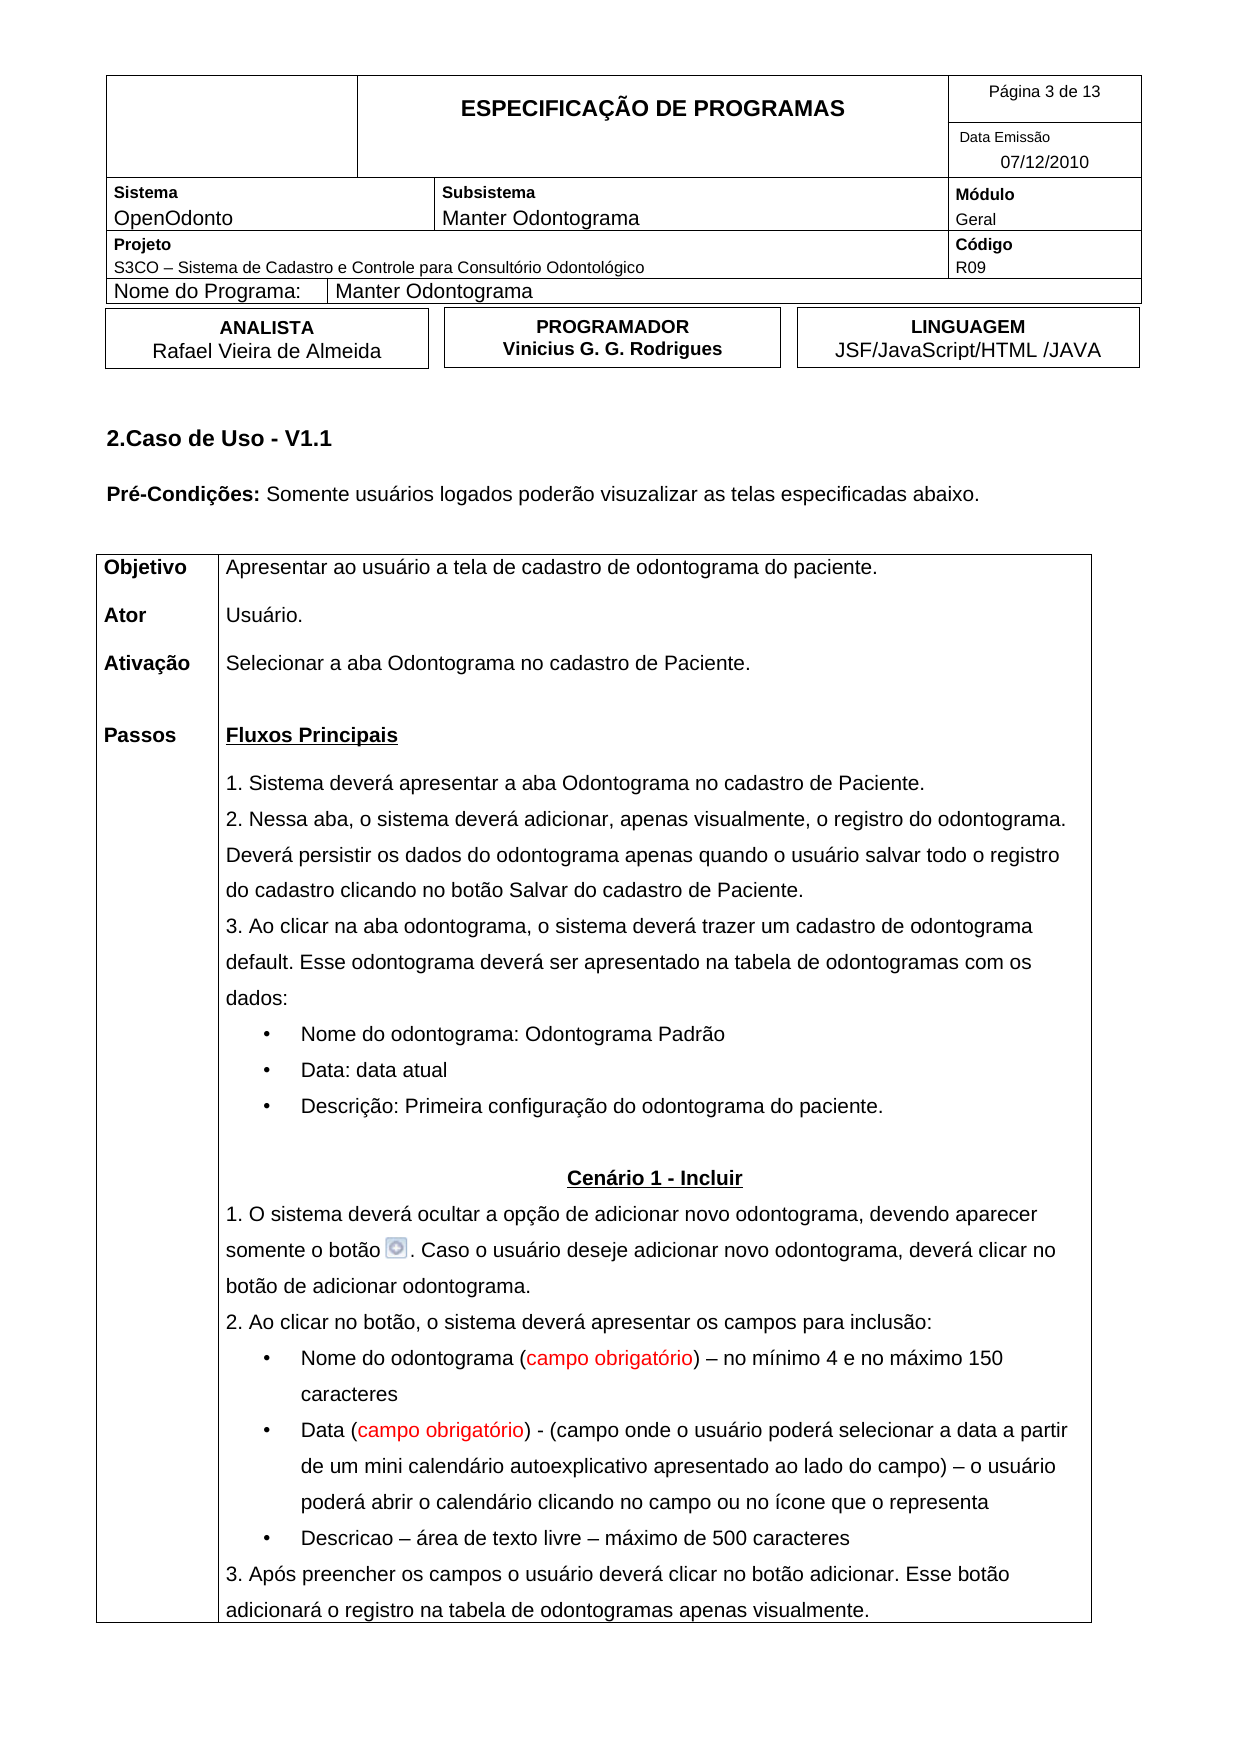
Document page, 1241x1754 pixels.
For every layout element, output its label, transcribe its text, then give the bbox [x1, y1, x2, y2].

text Pré-Condições: Somente usuários logados poderão visuzalizar as telas especificadas abaixo. [106, 482, 1151, 506]
subtitle Caso de Uso - V1.1 [106, 425, 1151, 452]
table_header Apresentar ao usuário a tela de cadastro de odontograma do paciente. Usuário. Selecionar a aba Odontograma no cadastro de Paciente. Fluxos Principais Sistema deverá apresentar a aba Odontograma no cadastro de Paciente. Nessa aba, o sistema deverá adicionar, apenas visualmente, o registro do odontograma. Deverá persistir os dados do odontograma apenas quando o usuário salvar todo o registro do cadastro clicando no botão Salvar do cadastro de Paciente. Ao clicar na aba odontograma, o sistema deverá trazer um cadastro de odontograma default. Esse odontograma deverá ser apresentado na tabela de odontogramas com os dados: Nome do odontograma: Odontograma Padrão Data: data atual Descrição: Primeira configuração do odontograma do paciente. Cenário 1 - Incluir O sistema deverá ocultar a opção de adicionar novo odontograma, devendo aparecer somente o botão . Caso o usuário deseje adicionar novo odontograma, deverá clicar no botão de adicionar odontograma. Ao clicar no botão, o sistema deverá apresentar os campos para inclusão: Nome do odontograma (campo obrigatório) – no mínimo 4 e no máximo 150 caracteres Data (campo obrigatório) - (campo onde o usuário poderá selecionar a data a partir de um mini calendário autoexplicativo apresentado ao lado do campo) – o usuário poderá abrir o calendário clicando no campo ou no ícone que o representa Descricao – área de texto livre – máximo de 500 caracteres Após preencher os campos o usuário deverá clicar no botão adicionar. Esse botão adicionará o registro na tabela de odontogramas apenas visualmente. A tabela de Odontogramas deverá conter as colunas: Nome Data Descricao E uma última coluna com um botão de remoção para cada registro da tabela Acima de 5 registros na tabela de odontogramas, o sistema deverá paginar os registros. Deverão ser apresentados no máximo 5 registros por página. Caso os dados do registro ultrapassem os limites da coluna na tabela de Odontogramas, o sistema deverá apresentar as informações até o limite da coluna na tabela, colocar reticências e permitir que o usuário visualize o restante da informação do registro na coluna ao passar o mouse sobre a informação incompleta na tela através de um tooltip. Fluxos alternativos – inclusão Fluxo Alternativo 1 – Usuário não preencheu os campos obrigatórios Ao selecionar o botão adicionar, o sistema deverá primeiramente validar os campos obrigatórios. Se o sistema verificar que os campos obrigatórios Nome do odontograma e Data não foram preenchidos ou se contém conteúdo vazio (espaços). Caso o campo esteja nulo o sistema indica acima dos campos obrigatórios não preenchidos a mensagem: “* O valor está nulo.” Caso o campo esteja com conteúdo vazio (espaços) o sistema indica acima dos campos a mensagem: “* O valor está vazio.” Fluxo Alternativo 2 – Campos preenchidos inválidos Após verificar os campos obrigatórios, o sistema deverá realizar as validações abaixo. Possíveis Mensagens: O sistema deverá apresentar acima do campo uma das mensagens correspondentes. Se o sistema verificar que os campos Nome do odontograma e Data estão nulos deverá apresentar a mensagem: “* O valor esta nulo.” Se o sistema verificar que os campos estão vazios deverá apresentar a mensagem: “* O valor esta vazio.” Se o sistema verificar que o campo Nome do odontograma não possui o mínimo necessário deverá apresentar a mensagem: “* Nome : Valor muito curto : Minímo exigido = 'mínimo definido'”. Se o sistema verificar que o campo Nome ou Descricao possui mais que o máximo permitido deverá apresentar a mensagem: “* 'nome do campo' : Valor muito longo : Máximo permitido = 'máximo definido'”. Fluxo de exceção – inclusão Fluxo de exceção 1 – Usuário fecha a opção de adicionar odontograma A opção apresentada para o usuário de adicionar um novo odontograma poderá ser ocultada novamente. O usuário poderá ocultar a opção de adionar odontograma selecionando o botão representado por “X”. Quando o usuário clicar no botão, o sistema deverá esconder a opção de adicionar odontograma e permanecer na aba odontograma. Caso o usuário tenha preenchido alguma informação na opção de adicionar o odontograma, o sistema deverá permanecer com as informações até que o usuário saia da tela de cadastro do paciente. Mesmo que o usuário troque de abas e realize outras ações, no cadastro de paciente, as informações não serão perdidas. Cenário 2 – Pesquisar Para pesquisa, o sistema deverá disponibilizar o botão em cada coluna da tabela de odontogramas, permitindo que o usuário selecione o botão lupa da coluna que deseja pesquisar. Ao selecionar o botão lupa, o sistema deverá: Apresentar um campo texto para os campos Nome e Descricao, permitindo ao usuário informar a pesquisa desejada. Apresentar para o campo Data a máscara __/__/____ aceitando apenas números para a pesquisa. Caso o usuário esteja com um campo de pesquisa aberto e selecione outro(s) campo(s) de pesquisa, o sistema deverá ocultar o(s) campo(s) de pesquisa anterior(es) quando o usuário começar a preencher o novo campo de busca. Deverá ficar em aberto somente o campo de pesquisa que o usuário esteja informando os dados. Caso o usuário informe mais de um campo de busca, o sistema deverá utilizar todos os parâmetros para realizar a pesquisa e apresentar os registros. A pesquisa do campo Nome e Descricao deverá ser feita por 'like', ou seja, o usuário poderá digitar parte do nome para realizar a busca. Caso mais de um filtro de pesquisa seja informado, a pesquisa associará logicamente os filtros de forma complementar, ou seja um filtro 'AND' outro filtro, combinando os dois ou mais valores para pesquisa. A pesquisa deve ser realizada a medida que o usuário digita os parâmetros de busca. Caso nenhum parâmetro de pesquisa seja informado, o sistema deverá apresentar todos os registros de odontograma do usuário em questão (a ser cadastro ou já cadastro) limitando-se ao número de páginas. Fluxos alternativos – pesquisar Fluxo Alternativo 1 – Usuário seleciona outra lupa para pesquisa Caso o usuário esteja com o campo de um botão de lupa (pesquisa) em aberto e selecione outra lupa para pesquisa e comece a preencher os dados, o sistema deverá ocultar a lupa anterior, mas deverá manter os dados preenchidos na lupa anterior. O sistema deverá realizar a pesquisa utilizando todos os parâmetros informados. Fluxo Alternativo 2 – Usuário apaga os dados da pesquisa anterior Caso o usuário apague os dados da pesquisa de uma lupa, o sistema deverá verificar se existe outra lupa de pesquisa com informações preenchidas e apresentar os valores de acordo com o parâmetro de pesquisa informado. Caso nenhum parâmetro de pesquisa seja informado, o sistema deverá retornar todos os registros de odontogramas do usuário em questão limitando-se ao número de páginas. Cenário 3 – Editar Caso o usuário deseje editar um registro de odontograma deverá localizar na tabela de odontogramas o registro que deseja editar e o campo que deseja (nome ou descricao). O sistema não deverá permitir a edição do campo data, apenas dos campos nome e descricao. O sistema também deverá indicar que somente esses dois campos poderão ser editados, colocando-os sublinhados e com sombra acizentada. O sistema deverá permitir que o usuário apenas clique na informação da coluna do registro que desejar editar. O sistema deverá tornar o campo editável permitindo que o usuário altere o campo. Ou seja, caso o usuário deseje editar o nome do registro do odontograma default, ele poderá clicar em cima do campo “Odontograma Padrão”, o sistema deverá tornar esse campo editável. O usuário conseguirá editar apenas um campo por vez. Para salvar a edição, indicando que terminou a alteração, o usuário deverá clicar em qualquer parte da tela, inclusive em outro campo, caso deseje alterar outro registro. O sistema deverá alterar o campo apenas visualmente como foi editado pelo usuário e apresentar na tabela de odontogramas. Fluxos alternativos – edição Fluxo Alternativo 1 – Cancelar a edição Caso o usuário esteja com o campo aberto para a edição, mas não deseje mais editar o campo, ele deverá clicar em qualquer parte da tela sem alterar nenhum dado. Caso algum dado seja alterado e o usuário clique em qualquer parte da tela, os dados deverão ser salvos visualmente. Fluxo Alternativo 2 – Usuário não preencheu o campo obrigatório Após o usuário alterar o campo desejado e clicar em uma parte da tela para salvar, o sistema deverá primeiramente validar se o campo é obrigatório e foi preenchido. Se o sistema verificar que o campo obrigatório (Nome ou Data) não foi preenchido ou se contém conteúdo vazio (espaços). Caso o campo esteja nulo o sistema indica acima da tabela de odontogramas a mensagem: “* 'nome do campo' : O valor está nulo.” Caso o campo esteja com conteúdo vazio (espaços) o sistema indica acima da tabela a mensagem: “* 'nome do campo' : O valor está vazio.” Fluxo Alternativo 3 – Campo preenchido inválido O campo Nome será validado em todas as mensagens. O campo Descricao será validado apenas no máximo. Após verificar os campos obrigatórios, o sistema deverá realizar as validações abaixo. Possíveis Mensagens: O sistema deverá apresentar acima da tabela de odontogramas uma das mensagens correspondentes. Se o sistema verificar que o campo nome está nulo deverá apresentar a mensagem: “* O valor está nulo.” Se o sistema verificar que o campo nome está vazio deverá apresentar a mensagem: “* O valor está vazio.” Se o sistema verificar que o campo Nome não possui o mínimo necessário deverá apresentar a mensagem: “* 'nome do campo' : Valor muito curto : Minímo exigido = 'mínimo definido'”. Se o sistema verificar que o campo Nome ou Descricao possui mais que o máximo permitido deverá apresentar a mensagem: “* 'nome do campo' : Valor muito longo : Máximo permitido = 'máximo definido'”. Cenário 4 – Remover Caso o usuário deseje remover um registro de odontograma visualmente da tabela de odontogramas, o usuário deverá localizar o o registro na tabela e selecionar o botão de remoção do registro que deseja remover. O sistema deverá validar com o usuário se ele realmente deseja remover o registro com a mensagem: “Deseja realmente excluir o registro ?”. Se o usuário clicar em OK, o sistema deverá remover o registro da tabela apenas visualmente, salvando os dados somente se o usuário salvar o cadastro de paciente no botão Salvar. Caso o cadastro do paciente em questão que está sendo inserido ou alterado possua apenas um cadastro de odontograma vinculado ao seu registro, se o usuário tentar remover o registro de odontograma o sistema deverá inserir novamente o odontograma default. Ou seja, o paciente deverá possuir no mínimo um odontograma, caso seja removido o odontograma default ou qualquer outro odontograma cadastrado pelo próprio usuário e não exista nenhum outro odontograma vinculado ao paciente, o sistema deverá inserir novamente um novo odontograma default. No caso, a inserção desse novo odontograma default, será totalmente limpo. Fluxo alternativo – remoção Fluxo Alternativo 1 – Usuário cancelou exclusão Caso o usuário cancele a remoção do odontograma, o sistema deverá retornar a página de cadastro do paciente na aba odontograma como anteriormente sem nenhuma alteração no registro selecionado da tabela. Exceções Perda de conexão com o servidor ou banco de dados. Apresentar mensagem em uma pop up: “Falha não prevista – Consulte o administrador do sistema” A sessão do usuário deve expirar em 30 minutos, a partir disso se o usuário selecionar qualquer ação do sistema, ele deve ser redirecionado para a tela de login. Se o usuário selecionar link do “OpenOdonto” (Logo no canto Superior direito Sob o menu), sistema deve redirecionar para a tela principal do sistema. Se o usuário selecionar a opção “sair” (encerrar sessão), sistema deve redirecionar para tela de login e encerrar a sessão corrente do usuário. [219, 555, 1091, 1622]
picture [382, 1236, 412, 1262]
table_header Objetivo Ator Ativação Passos [97, 555, 218, 1622]
